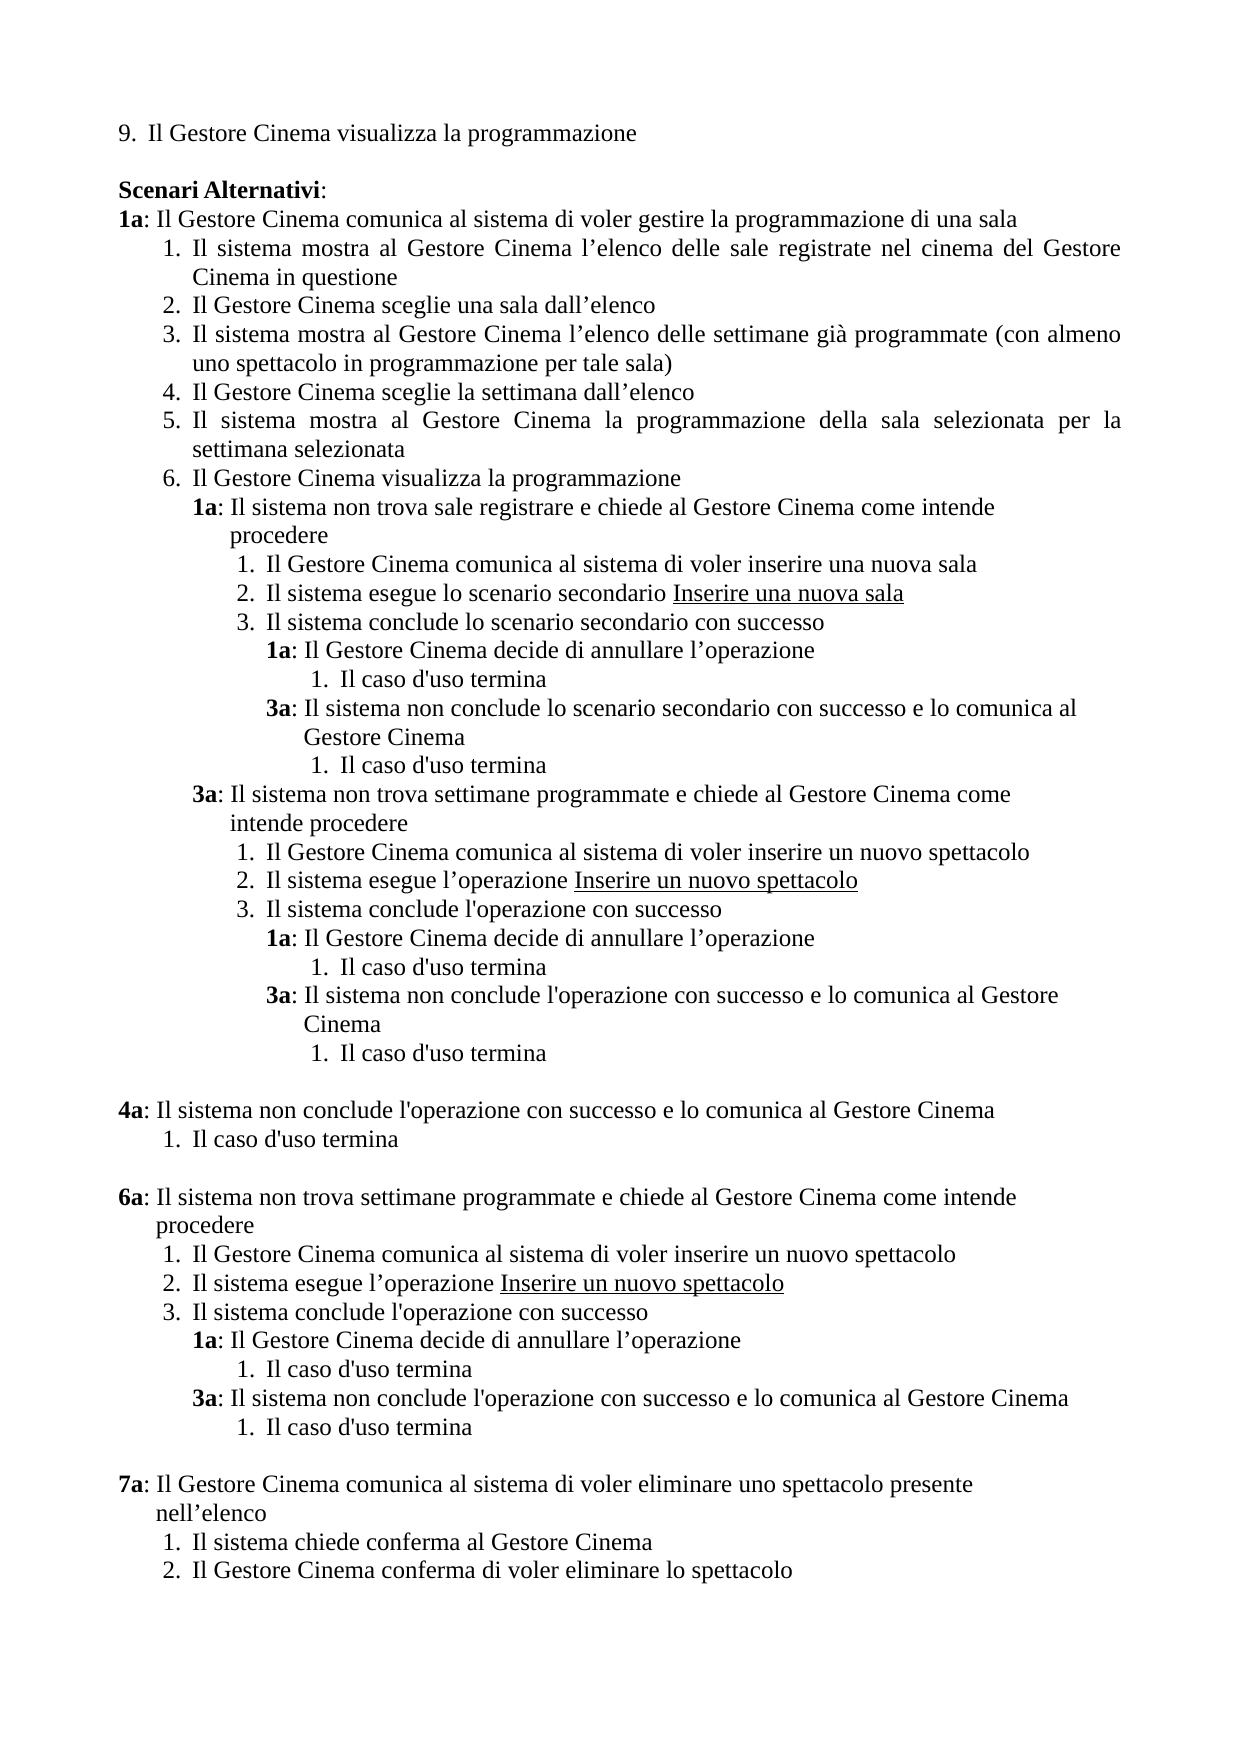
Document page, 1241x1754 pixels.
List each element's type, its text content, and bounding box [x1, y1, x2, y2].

list Il caso d'uso termina [236, 1412, 1122, 1441]
text 3a: Il sistema non conclude l'operazione con successo e lo comunica al Gestore [118, 981, 1122, 1009]
list Il caso d'uso termina [236, 1354, 1122, 1383]
text 1a: Il sistema non trova sale registrare e chiede al Gestore Cinema come intende [118, 492, 1122, 521]
list Il caso d'uso termina [310, 1038, 1122, 1067]
list Il sistema mostra al Gestore Cinema l’elenco delle settimane già programmate (con almeno uno spettacolo in programmazione per tale sala) [162, 319, 1122, 377]
list Il Gestore Cinema comunica al sistema di voler inserire una nuova sala [236, 549, 1122, 578]
list Il sistema esegue l’operazione Inserire un nuovo spettacolo [162, 1268, 1122, 1297]
text procedere [118, 521, 1122, 549]
list Il sistema esegue l’operazione Inserire un nuovo spettacolo [236, 866, 1122, 894]
text 3a: Il sistema non conclude l'operazione con successo e lo comunica al Gestore Cinema [118, 1383, 1122, 1412]
list Il sistema conclude l'operazione con successo [162, 1297, 1122, 1326]
list Il caso d'uso termina [310, 664, 1122, 693]
text Gestore Cinema [118, 722, 1122, 751]
list Il caso d'uso termina [162, 1124, 1122, 1153]
text 1a: Il Gestore Cinema decide di annullare l’operazione [118, 1326, 1122, 1354]
text 6a: Il sistema non trova settimane programmate e chiede al Gestore Cinema come intende [118, 1182, 1122, 1211]
text 3a: Il sistema non conclude lo scenario secondario con successo e lo comunica al [118, 693, 1122, 722]
list Il caso d'uso termina [310, 751, 1122, 779]
list Il Gestore Cinema visualizza la programmazione [118, 118, 1122, 147]
list Il sistema conclude l'operazione con successo [236, 894, 1122, 923]
list Il Gestore Cinema conferma di voler eliminare lo spettacolo [162, 1556, 1122, 1584]
text 1a: Il Gestore Cinema decide di annullare l’operazione [118, 636, 1122, 664]
list Il sistema mostra al Gestore Cinema la programmazione della sala selezionata per la settimana selezionata [162, 406, 1122, 463]
text 1a: Il Gestore Cinema comunica al sistema di voler gestire la programmazione di una sala [118, 204, 1122, 233]
list Il Gestore Cinema sceglie una sala dall’elenco [162, 291, 1122, 319]
text Scenari Alternativi: [118, 176, 1122, 204]
list Il Gestore Cinema visualizza la programmazione [162, 463, 1122, 492]
list Il sistema mostra al Gestore Cinema l’elenco delle sale registrate nel cinema del Gestore Cinema in questione [162, 233, 1122, 291]
text procedere [118, 1211, 1122, 1239]
list Il Gestore Cinema comunica al sistema di voler inserire un nuovo spettacolo [162, 1239, 1122, 1268]
list Il Gestore Cinema sceglie la settimana dall’elenco [162, 377, 1122, 406]
list Il caso d'uso termina [310, 952, 1122, 981]
text 4a: Il sistema non conclude l'operazione con successo e lo comunica al Gestore Cinema [118, 1096, 1122, 1124]
text 3a: Il sistema non trova settimane programmate e chiede al Gestore Cinema come intende procedere [118, 779, 1122, 837]
list Il sistema chiede conferma al Gestore Cinema [162, 1527, 1122, 1556]
text 7a: Il Gestore Cinema comunica al sistema di voler eliminare uno spettacolo presente [118, 1469, 1122, 1498]
list Il sistema esegue lo scenario secondario Inserire una nuova sala [236, 578, 1122, 607]
text nell’elenco [118, 1498, 1122, 1527]
list Il sistema conclude lo scenario secondario con successo [236, 607, 1122, 636]
text 1a: Il Gestore Cinema decide di annullare l’operazione [118, 923, 1122, 952]
list Il Gestore Cinema comunica al sistema di voler inserire un nuovo spettacolo [236, 837, 1122, 866]
text Cinema [118, 1009, 1122, 1038]
